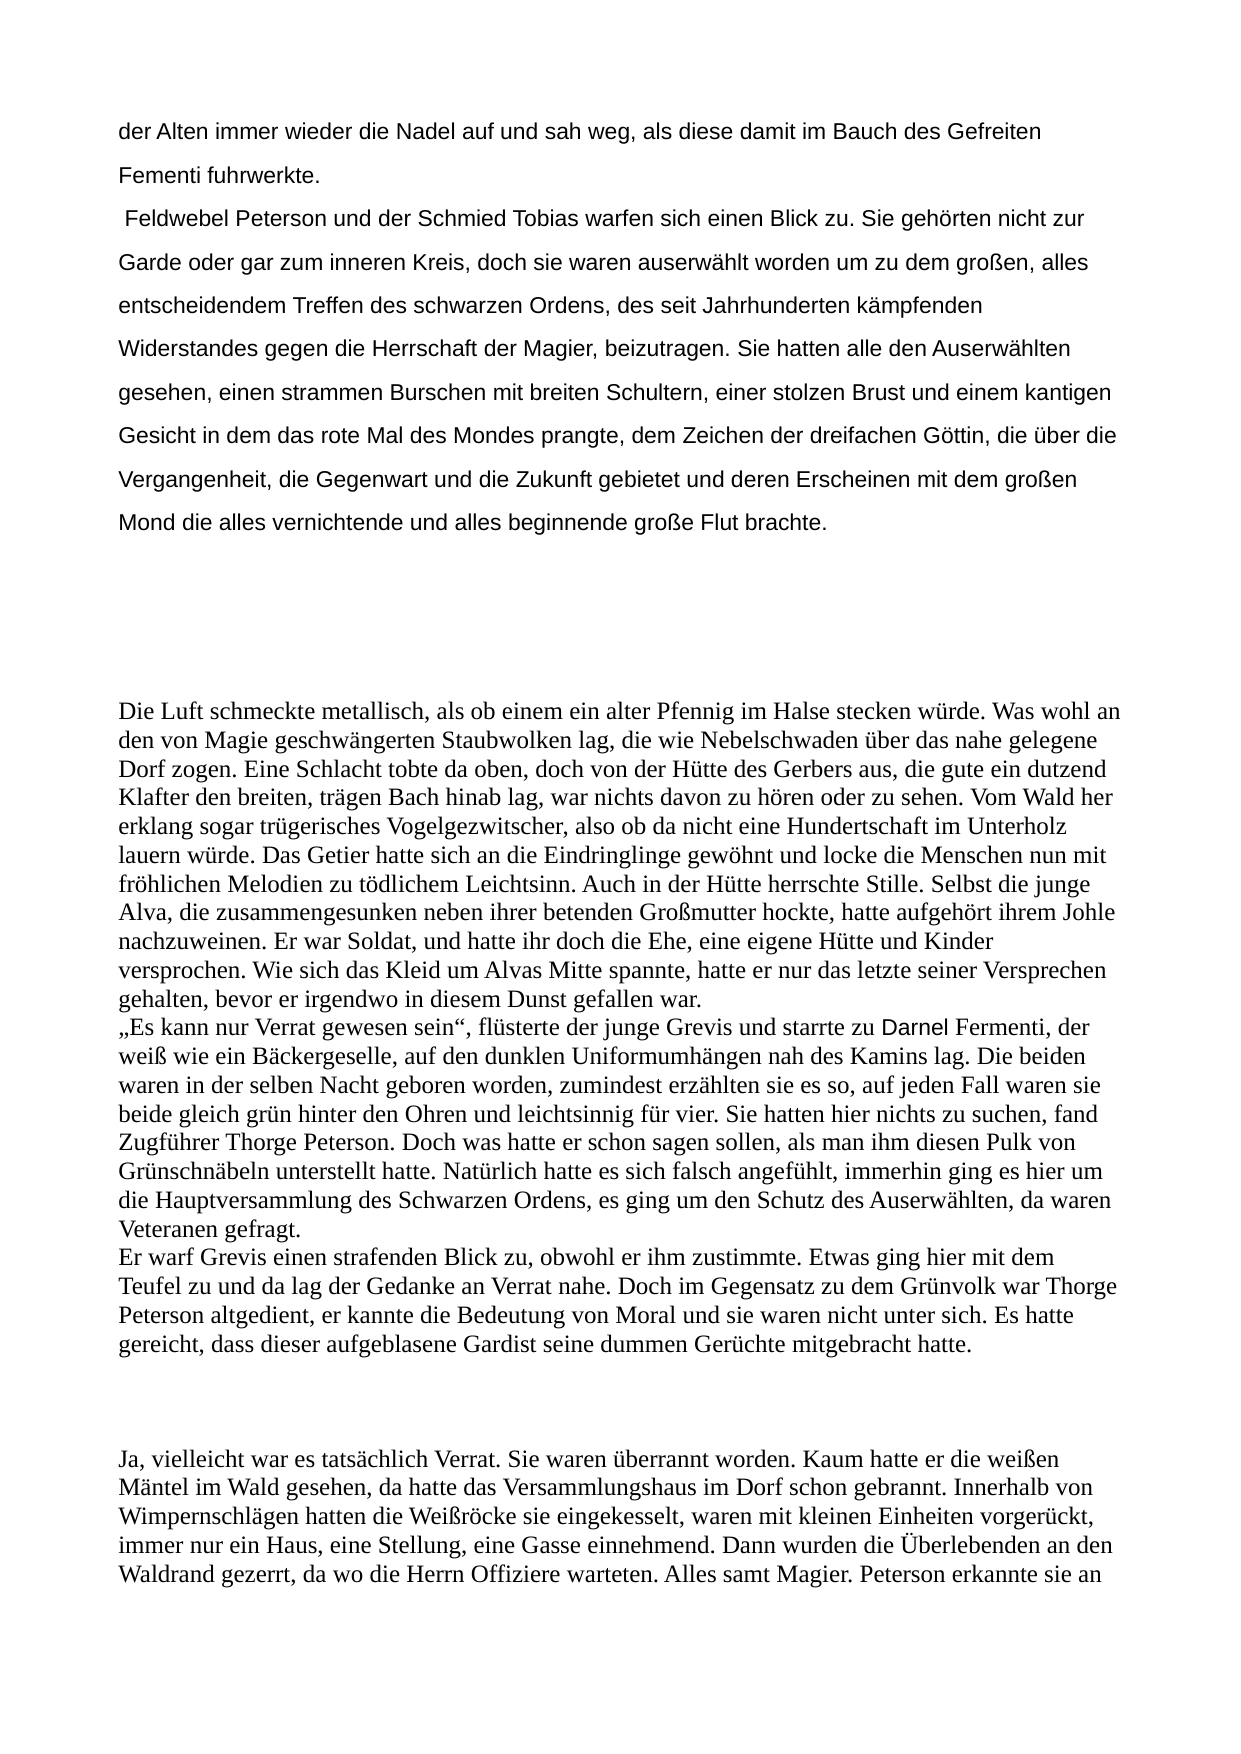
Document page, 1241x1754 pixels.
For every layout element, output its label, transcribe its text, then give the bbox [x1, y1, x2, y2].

text der Alten immer wieder die Nadel auf und sah weg, als diese damit im Bauch des Gefreiten Fementi fuhrwerkte. [118, 118, 1122, 188]
text Feldwebel Peterson und der Schmied Tobias warfen sich einen Blick zu. Sie gehörten nicht zur Garde oder gar zum inneren Kreis, doch sie waren auserwählt worden um zu dem großen, alles entscheidendem Treffen des schwarzen Ordens, des seit Jahrhunderten kämpfenden Widerstandes gegen die Herrschaft der Magier, beizutragen. Sie hatten alle den Auserwählten gesehen, einen strammen Burschen mit breiten Schultern, einer stolzen Brust und einem kantigen Gesicht in dem das rote Mal des Mondes prangte, dem Zeichen der dreifachen Göttin, die über die Vergangenheit, die Gegenwart und die Zukunft gebietet und deren Erscheinen mit dem großen Mond die alles vernichtende und alles beginnende große Flut brachte. [118, 205, 1122, 535]
text Ja, vielleicht war es tatsächlich Verrat. Sie waren überrannt worden. Kaum hatte er die weißen Mäntel im Wald gesehen, da hatte das Versammlungshaus im Dorf schon gebrannt. Innerhalb von Wimpernschlägen hatten die Weißröcke sie eingekesselt, waren mit kleinen Einheiten vorgerückt, immer nur ein Haus, eine Stellung, eine Gasse einnehmend. Dann wurden die Überlebenden an den Waldrand gezerrt, da wo die Herrn Offiziere warteten. Alles samt Magier. Peterson erkannte sie an [118, 1444, 1122, 1587]
text Er warf Grevis einen strafenden Blick zu, obwohl er ihm zustimmte. Etwas ging hier mit dem Teufel zu und da lag der Gedanke an Verrat nahe. Doch im Gegensatz zu dem Grünvolk war Thorge Peterson altgedient, er kannte die Bedeutung von Moral und sie waren nicht unter sich. Es hatte gereicht, dass dieser aufgeblasene Gardist seine dummen Gerüchte mitgebracht hatte. [118, 1242, 1122, 1357]
text Die Luft schmeckte metallisch, als ob einem ein alter Pfennig im Halse stecken würde. Was wohl an den von Magie geschwängerten Staubwolken lag, die wie Nebelschwaden über das nahe gelegene Dorf zogen. Eine Schlacht tobte da oben, doch von der Hütte des Gerbers aus, die gute ein dutzend Klafter den breiten, trägen Bach hinab lag, war nichts davon zu hören oder zu sehen. Vom Wald her erklang sogar trügerisches Vogelgezwitscher, also ob da nicht eine Hundertschaft im Unterholz lauern würde. Das Getier hatte sich an die Eindringlinge gewöhnt und locke die Menschen nun mit fröhlichen Melodien zu tödlichem Leichtsinn. Auch in der Hütte herrschte Stille. Selbst die junge Alva, die zusammengesunken neben ihrer betenden Großmutter hockte, hatte aufgehört ihrem Johle nachzuweinen. Er war Soldat, und hatte ihr doch die Ehe, eine eigene Hütte und Kinder versprochen. Wie sich das Kleid um Alvas Mitte spannte, hatte er nur das letzte seiner Versprechen gehalten, bevor er irgendwo in diesem Dunst gefallen war. [118, 696, 1122, 1012]
text „Es kann nur Verrat gewesen sein“, flüsterte der junge Grevis und starrte zu Darnel Fermenti, der weiß wie ein Bäckergeselle, auf den dunklen Uniformumhängen nah des Kamins lag. Die beiden waren in der selben Nacht geboren worden, zumindest erzählten sie es so, auf jeden Fall waren sie beide gleich grün hinter den Ohren und leichtsinnig für vier. Sie hatten hier nichts zu suchen, fand Zugführer Thorge Peterson. Doch was hatte er schon sagen sollen, als man ihm diesen Pulk von Grünschnäbeln unterstellt hatte. Natürlich hatte es sich falsch angefühlt, immerhin ging es hier um die Hauptversammlung des Schwarzen Ordens, es ging um den Schutz des Auserwählten, da waren Veteranen gefragt. [118, 1012, 1122, 1242]
